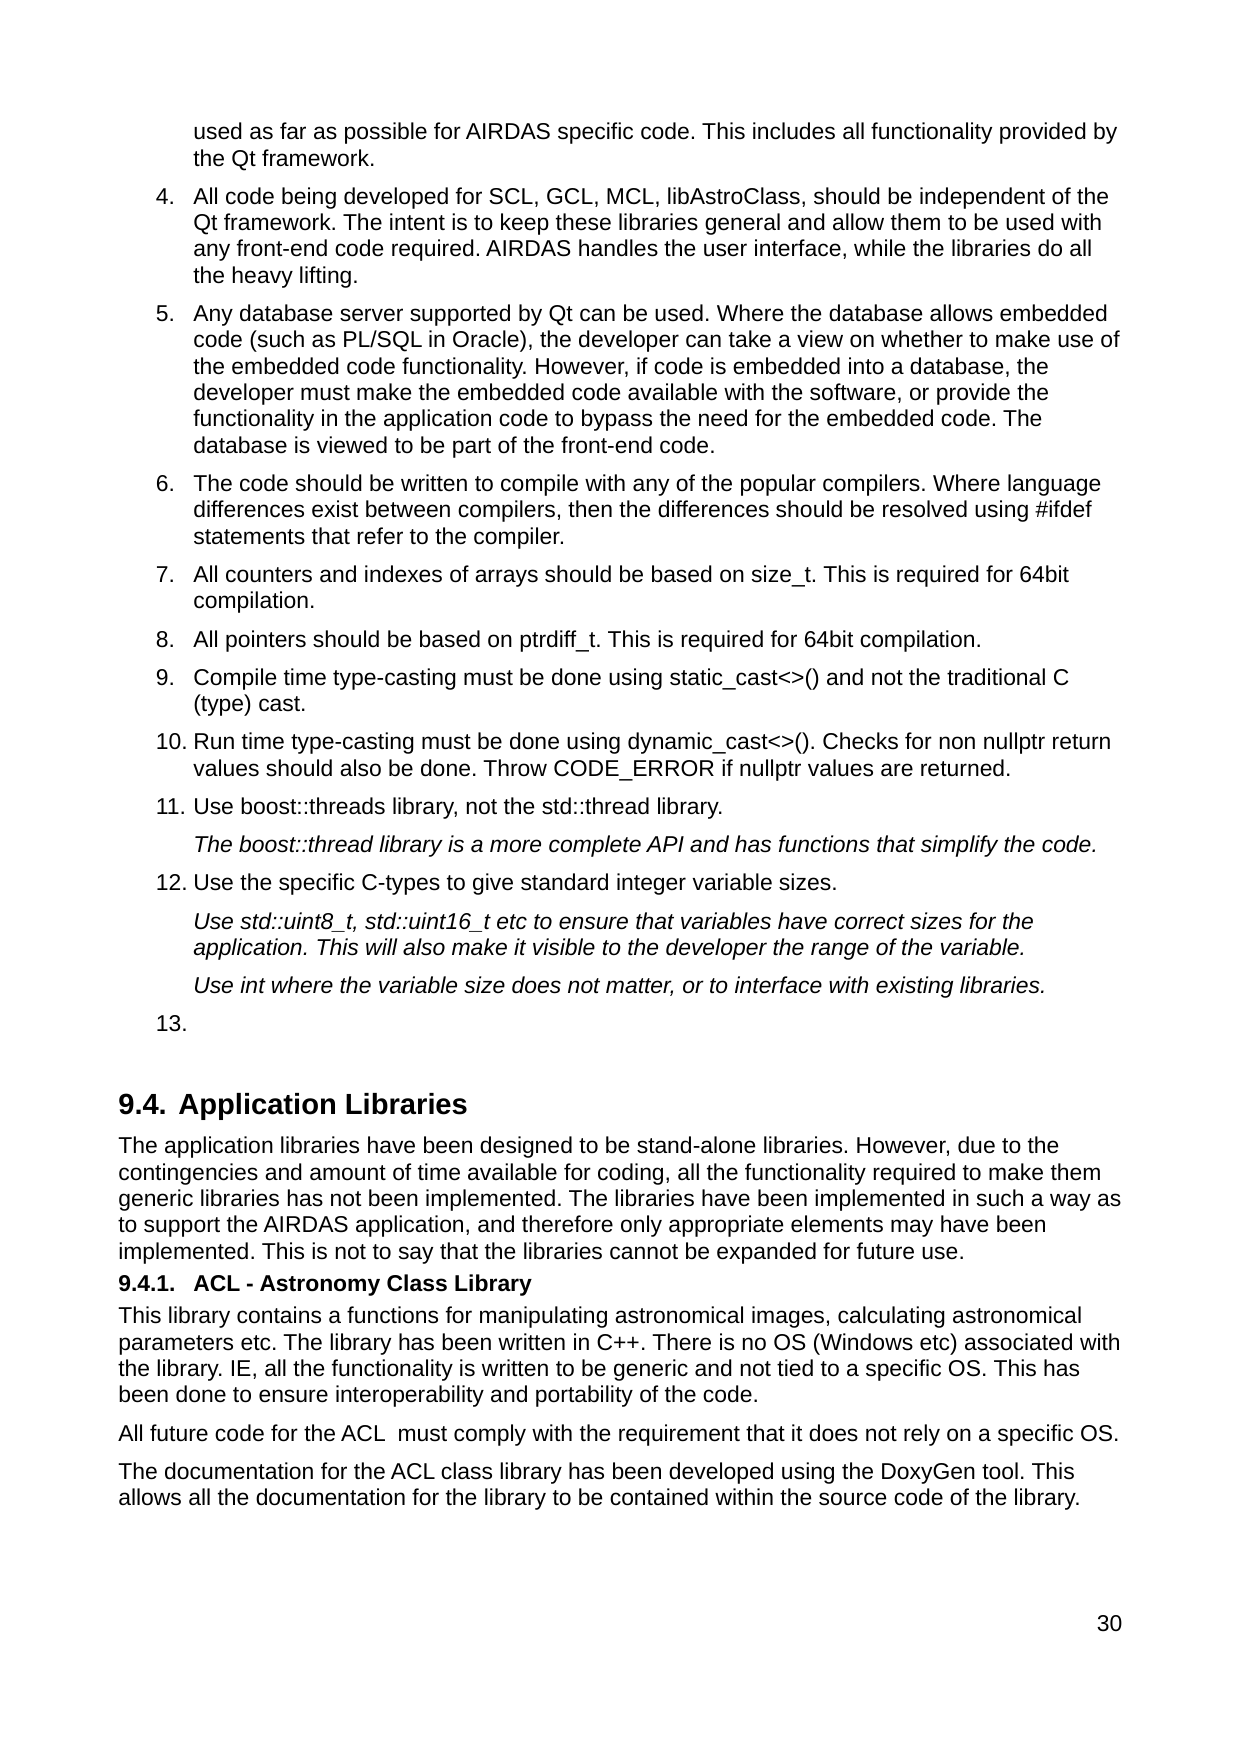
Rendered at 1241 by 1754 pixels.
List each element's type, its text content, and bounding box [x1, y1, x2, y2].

list The code should be written to compile with any of the popular compilers. Where language differences exist between compilers, then the differences should be resolved using #ifdef statements that refer to the compiler. [156, 470, 1122, 549]
list Compile time type-casting must be done using static_cast<>() and not the traditional C (type) cast. [156, 664, 1122, 716]
list All counters and indexes of arrays should be based on size_t. This is required for 64bit compilation. [156, 561, 1122, 614]
list Use boost::threads library, not the std::thread library. [156, 793, 1122, 819]
list Use int where the variable size does not matter, or to interface with existing libraries. [156, 972, 1122, 998]
list Use the specific C-types to give standard integer variable sizes. [156, 869, 1122, 896]
text All future code for the ACL must comply with the requirement that it does not rely on a specific OS. [118, 1419, 1122, 1446]
list Use std::uint8_t, std::uint16_t etc to ensure that variables have correct sizes for the application. This will also make it visible to the developer the range of the variable. [156, 908, 1122, 960]
text The application libraries have been designed to be stand-alone libraries. However, due to the contingencies and amount of time available for coding, all the functionality required to make them generic libraries has not been implemented. The libraries have been implemented in such a way as to support the AIRDAS application, and therefore only appropriate elements may have been implemented. This is not to say that the libraries cannot be expanded for future use. [118, 1132, 1122, 1264]
list The boost::thread library is a more complete API and has functions that simplify the code. [156, 831, 1122, 857]
list All pointers should be based on ptrdiff_t. This is required for 64bit compilation. [156, 626, 1122, 652]
text This library contains a functions for manipulating astronomical images, calculating astronomical parameters etc. The library has been written in C++. There is no OS (Windows etc) associated with the library. IE, all the functionality is written to be generic and not tied to a specific OS. This has been done to ensure interoperability and portability of the code. [118, 1302, 1122, 1408]
list Any database server supported by Qt can be used. Where the database allows embedded code (such as PL/SQL in Oracle), the developer can take a view on whether to make use of the embedded code functionality. However, if code is embedded into a database, the developer must make the embedded code available with the software, or provide the functionality in the application code to bypass the need for the embedded code. The database is viewed to be part of the front-end code. [156, 300, 1122, 458]
subtitle Application Libraries [118, 1087, 1122, 1120]
text The documentation for the ACL class library has been developed using the DoxyGen tool. This allows all the documentation for the library to be contained within the source code of the library. [118, 1458, 1122, 1511]
subtitle ACL - Astronomy Class Library [118, 1270, 1122, 1296]
list All code being developed for SCL, GCL, MCL, libAstroClass, should be independent of the Qt framework. The intent is to keep these libraries general and allow them to be used with any front-end code required. AIRDAS handles the user interface, while the libraries do all the heavy lifting. [156, 183, 1122, 288]
list used as far as possible for AIRDAS specific code. This includes all functionality provided by the Qt framework. [156, 118, 1122, 171]
list Run time type-casting must be done using dynamic_cast<>(). Checks for non nullptr return values should also be done. Throw CODE_ERROR if nullptr values are returned. [156, 728, 1122, 781]
